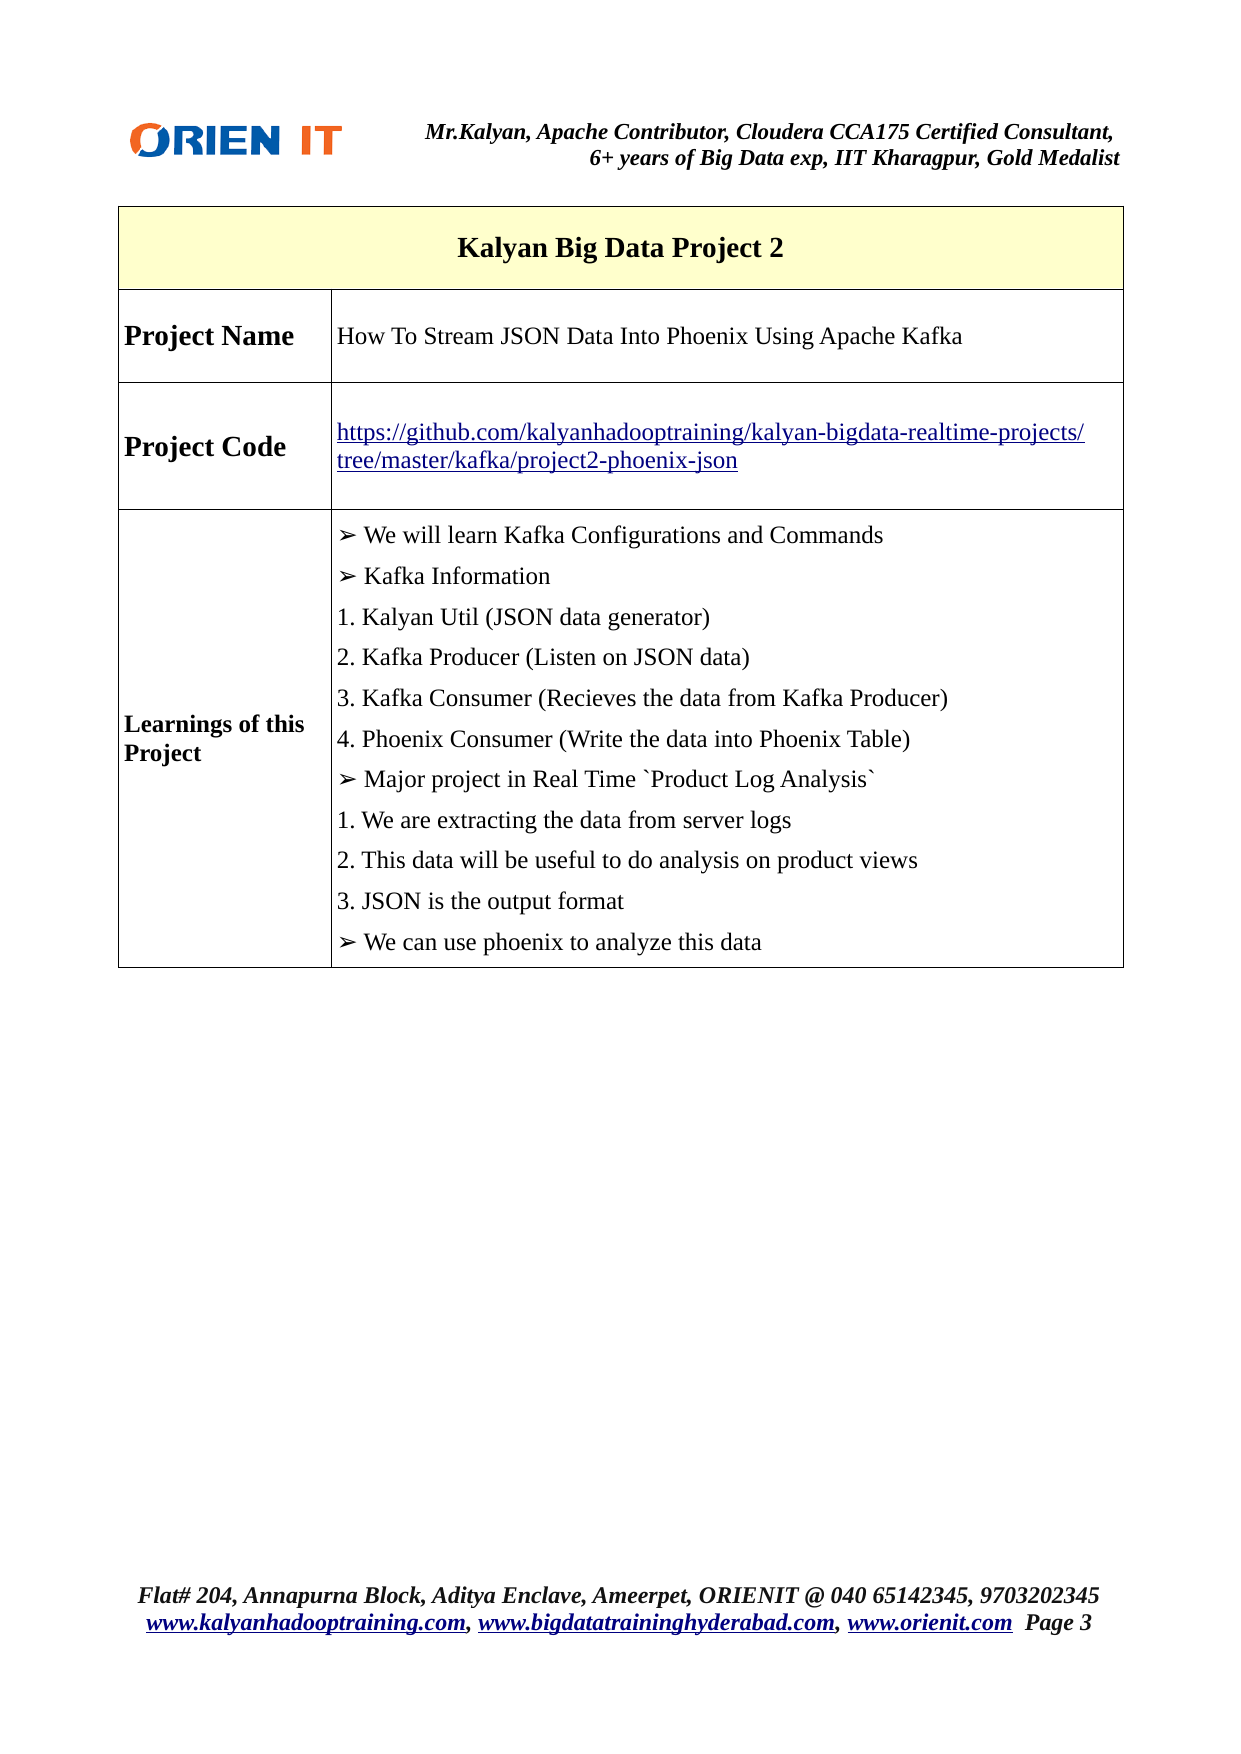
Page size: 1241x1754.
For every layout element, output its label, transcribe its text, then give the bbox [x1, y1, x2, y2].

table_cell ➢ We will learn Kafka Configurations and Commands ➢ Kafka Information 1. Kalyan Util (JSON data generator) 2. Kafka Producer (Listen on JSON data) 3. Kafka Consumer (Recieves the data from Kafka Producer) 4. Phoenix Consumer (Write the data into Phoenix Table) ➢ Major project in Real Time `Product Log Analysis` 1. We are extracting the data from server logs 2. This data will be useful to do analysis on product views 3. JSON is the output format ➢ We can use phoenix to analyze this data [332, 510, 1123, 967]
table_cell How To Stream JSON Data Into Phoenix Using Apache Kafka [332, 290, 1123, 382]
table_cell Learnings of this Project [119, 510, 331, 967]
table_cell Project Name [119, 290, 331, 382]
table_header Kalyan Big Data Project 2 [119, 207, 1123, 288]
picture [123, 112, 345, 166]
table_cell https://github.com/kalyanhadooptraining/kalyan-bigdata-realtime-projects/tree/master/kafka/project2-phoenix-json [332, 383, 1123, 509]
table_cell Project Code [119, 383, 331, 509]
